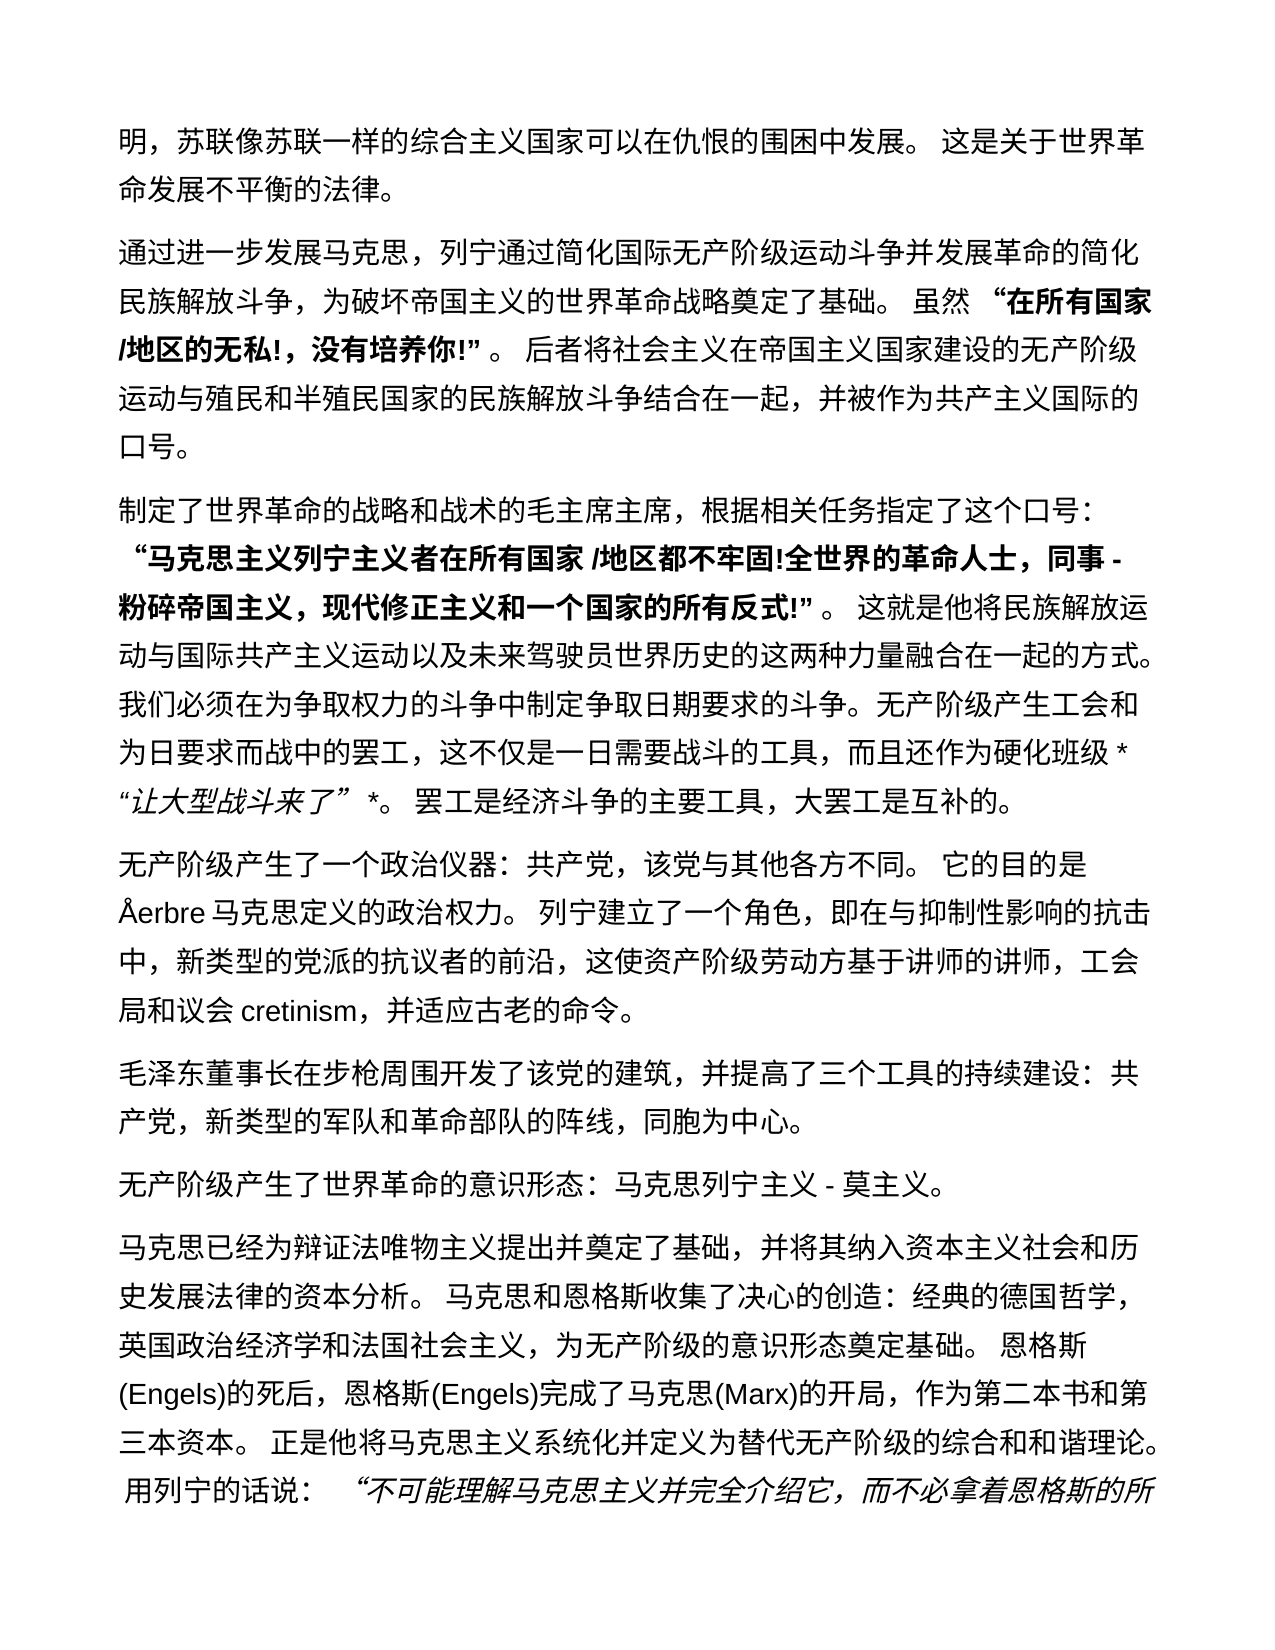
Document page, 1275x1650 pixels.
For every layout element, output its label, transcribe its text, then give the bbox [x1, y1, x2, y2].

text 通过进一步发展马克思，列宁通过简化国际无产阶级运动斗争并发展革命的简化民族解放斗争，为破坏帝国主义的世界革命战略奠定了基础。 虽然 “在所有国家 /地区的无私!，没有培养你!” 。 后者将社会主义在帝国主义国家建设的无产阶级运动与殖民和半殖民国家的民族解放斗争结合在一起，并被作为共产主义国际的口号。 [118, 230, 1157, 466]
text 马克思已经为辩证法唯物主义提出并奠定了基础，并将其纳入资本主义社会和历史发展法律的资本分析。 马克思和恩格斯收集了决心的创造：经典的德国哲学，英国政治经济学和法国社会主义，为无产阶级的意识形态奠定基础。 恩格斯(Engels)的死后，恩格斯(Engels)完成了马克思(Marx)的开局，作为第二本书和第三本资本。 正是他将马克思主义系统化并定义为替代无产阶级的综合和和谐理论。 用列宁的话说： “不可能理解马克思主义并完全介绍它，而不必拿着恩格斯的所有作品” _ 。 马克思主义从来没有在他的生活中迈出过一步，而没有与错误的想法和态度作斗争。 它必须面对骄傲的人和无政府主义，杜林的权利偏差和他编织的创造性发展以及德国社会民主党的机会主义观点。恩格斯(Engels)去世后，古代修正主义随着伯恩斯坦(Bernstein)和考斯基(Kautsky)的发展而发展，列宁(Lenin)与他们战斗并击败了他们。 在综合中，马克思主义建立了第一阶段，马克思主义哲学，即辩证唯物主义，马克思主义的政治经济学和科学社会主义。 [118, 1225, 1157, 1510]
text 无产阶级产生了一个政治仪器：共产党，该党与其他各方不同。 它的目的是Åerbre马克思定义的政治权力。 列宁建立了一个角色，即在与抑制性影响的抗击中，新类型的党派的抗议者的前沿，这使资产阶级劳动方基于讲师的讲师，工会局和议会cretinism，并适应古老的命令。 [118, 841, 1157, 1029]
text 民族解放运动是在国家内部运作的权力，因为它被帝国主义和反应所压制。 在1910年代，莱尼斯维尔(Leninsvær)对印度，中国，波斯的战斗大大关注，表明，致密革命将不容易和完全由无产阶级组成，包括反对自己的公民身份的无产阶级，而对所有殖民地也不反对他们的未经印象。 他说，有一大堆力量：在世界范围内起作用的无产阶级运动，以及被压迫国家的丹门解放运动。 鉴于沮丧的国家的群众构成了世界上大多数人口，因此这些天气在世界革命中是决定性的。 他得出结论，革命朝着被压迫国家的方向转移，而没有帝国主义国家的革命。 此外，他表明，苏联像苏联一样的综合主义国家可以在仇恨的围困中发展。 这是关于世界革命发展不平衡的法律。 [118, 118, 1157, 209]
text 毛泽东董事长在步枪周围开发了该党的建筑，并提高了三个工具的持续建设：共产党，新类型的军队和革命部队的阵线，同胞为中心。 [118, 1050, 1157, 1141]
text 制定了世界革命的战略和战术的毛主席主席，根据相关任务指定了这个口号： “马克思主义列宁主义者在所有国家 /地区都不牢固!全世界的革命人士，同事 - 粉碎帝国主义，现代修正主义和一个国家的所有反式!” 。 这就是他将民族解放运动与国际共产主义运动以及未来驾驶员世界历史的这两种力量融合在一起的方式。我们必须在为争取权力的斗争中制定争取日期要求的斗争。无产阶级产生工会和为日要求而战中的罢工，这不仅是一日需要战斗的工具，而且还作为硬化班级 * “让大型战斗来了” *。 罢工是经济斗争的主要工具，大罢工是互补的。 [118, 487, 1157, 821]
text 无产阶级产生了世界革命的意识形态：马克思列宁主义 - 莫主义。 [118, 1162, 1157, 1204]
